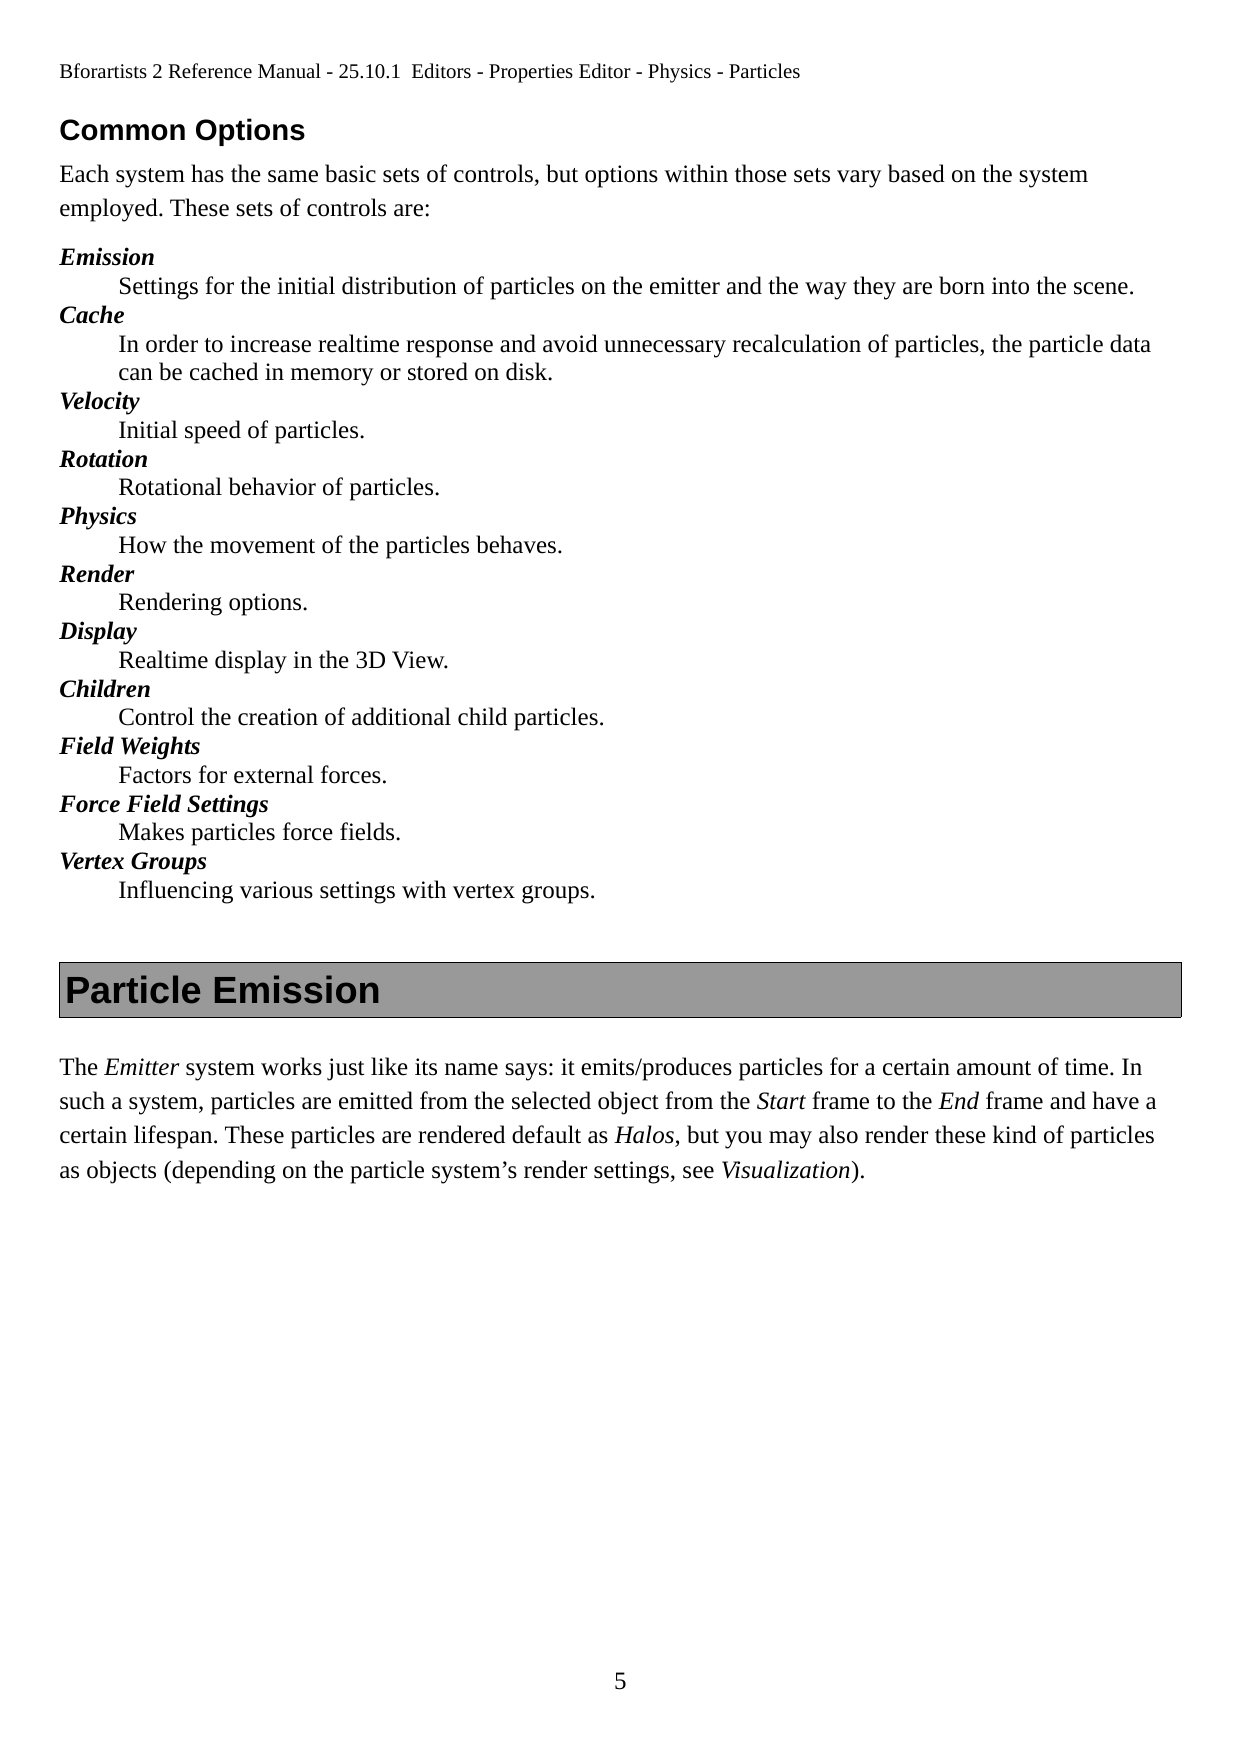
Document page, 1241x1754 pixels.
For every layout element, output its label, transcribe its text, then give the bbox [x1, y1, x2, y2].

subtitle Common Options [59, 113, 1181, 146]
list Realtime display in the 3D View. [118, 645, 1181, 674]
subtitle Render [59, 559, 1181, 587]
text The Emitter system works just like its name says: it emits/produces particles for a certain amount of time. In such a system, particles are emitted from the selected object from the Start frame to the End frame and have a certain lifespan. These particles are rendered default as Halos, but you may also render these kind of particles as objects (depending on the particle system’s render settings, see Visualization). [59, 1052, 1181, 1184]
subtitle Display [59, 616, 1181, 645]
subtitle Rotation [59, 444, 1181, 472]
text Each system has the same basic sets of controls, but options within those sets vary based on the system employed. These sets of controls are: [59, 159, 1181, 222]
list Influencing various settings with vertex groups. [118, 875, 1181, 904]
list Makes particles force fields. [118, 817, 1181, 846]
list Settings for the initial distribution of particles on the emitter and the way they are born into the scene. [118, 271, 1181, 300]
table_header Particle Emission [60, 963, 1181, 1017]
list Rotational behavior of particles. [118, 472, 1181, 501]
subtitle Velocity [59, 386, 1181, 415]
list Initial speed of particles. [118, 415, 1181, 444]
subtitle Children [59, 674, 1181, 702]
list Control the creation of additional child particles. [118, 702, 1181, 731]
list How the movement of the particles behaves. [118, 530, 1181, 559]
subtitle Emission [59, 242, 1181, 271]
subtitle Physics [59, 501, 1181, 530]
subtitle Force Field Settings [59, 789, 1181, 817]
list Factors for external forces. [118, 760, 1181, 789]
list In order to increase realtime response and avoid unnecessary recalculation of particles, the particle data can be cached in memory or stored on disk. [118, 329, 1181, 386]
subtitle Vertex Groups [59, 846, 1181, 875]
subtitle Field Weights [59, 731, 1181, 760]
subtitle Cache [59, 300, 1181, 329]
list Rendering options. [118, 587, 1181, 616]
